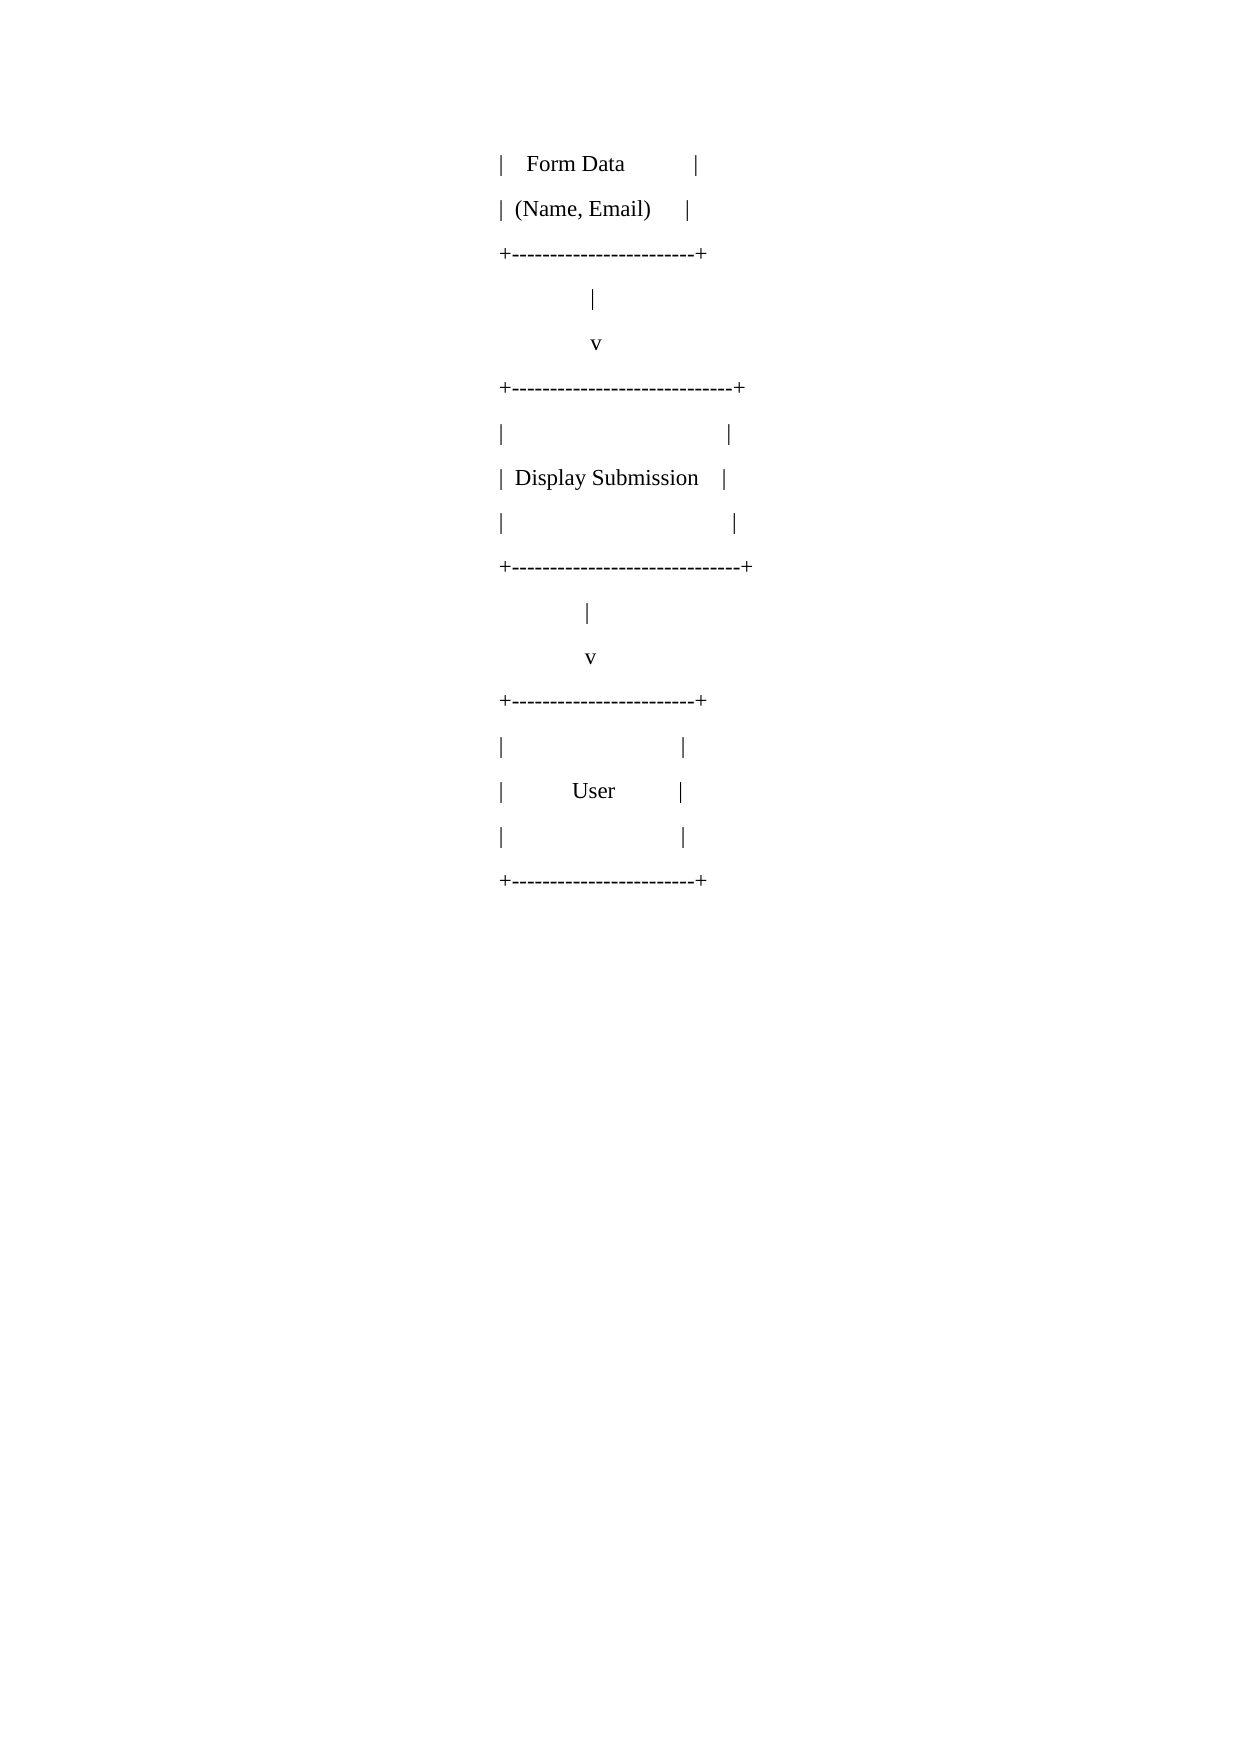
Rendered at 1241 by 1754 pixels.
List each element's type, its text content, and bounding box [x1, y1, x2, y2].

text | (Name, Email) | [150, 195, 1090, 221]
text | User | [150, 777, 1090, 803]
text | Form Data | [150, 150, 1090, 176]
text v [150, 329, 1090, 356]
text | | [150, 419, 1090, 445]
text | [150, 284, 1090, 311]
text +------------------------------+ [150, 553, 1090, 579]
text +------------------------+ [150, 687, 1090, 714]
text +------------------------+ [150, 239, 1090, 266]
text | Display Submission | [150, 463, 1090, 490]
text | | [150, 732, 1090, 759]
text | | [150, 508, 1090, 535]
text | | [150, 822, 1090, 848]
text +-----------------------------+ [150, 374, 1090, 400]
text v [150, 643, 1090, 669]
text +------------------------+ [150, 867, 1090, 921]
text | [150, 598, 1090, 624]
